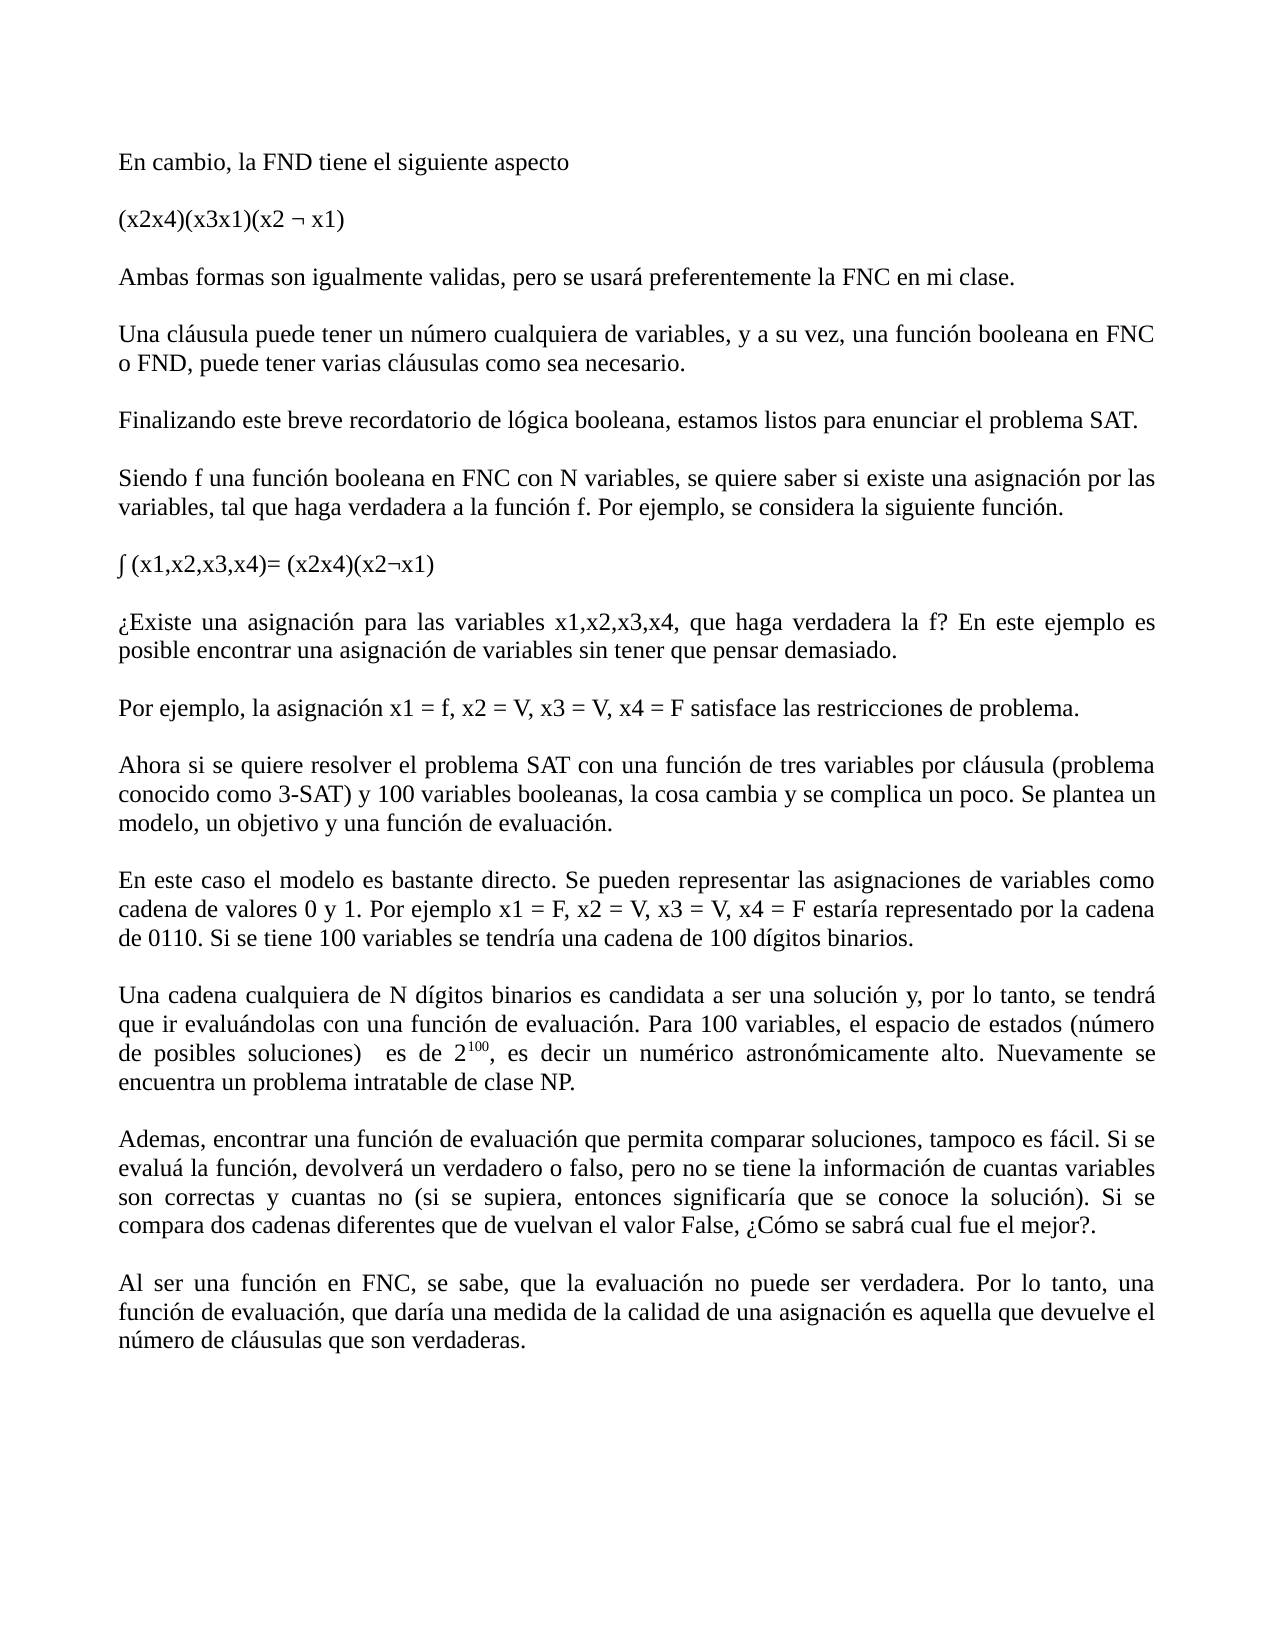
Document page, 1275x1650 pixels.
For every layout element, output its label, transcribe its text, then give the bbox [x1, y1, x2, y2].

text Por ejemplo, la asignación x1 = f, x2 = V, x3 = V, x4 = F satisface las restricciones de problema. [118, 693, 1157, 722]
text Una cláusula puede tener un número cualquiera de variables, y a su vez, una función booleana en FNC o FND, puede tener varias cláusulas como sea necesario. [118, 319, 1157, 377]
text Finalizando este breve recordatorio de lógica booleana, estamos listos para enunciar el problema SAT. [118, 406, 1157, 434]
text Ademas, encontrar una función de evaluación que permita comparar soluciones, tampoco es fácil. Si se evaluá la función, devolverá un verdadero o falso, pero no se tiene la información de cuantas variables son correctas y cuantas no (si se supiera, entonces significaría que se conoce la solución). Si se compara dos cadenas diferentes que de vuelvan el valor False, ¿Cómo se sabrá cual fue el mejor?. [118, 1124, 1157, 1239]
text (x2x4)(x3x1)(x2 ¬ x1) [118, 204, 1157, 233]
text En este caso el modelo es bastante directo. Se pueden representar las asignaciones de variables como cadena de valores 0 y 1. Por ejemplo x1 = F, x2 = V, x3 = V, x4 = F estaría representado por la cadena de 0110. Si se tiene 100 variables se tendría una cadena de 100 dígitos binarios. [118, 866, 1157, 952]
text Al ser una función en FNC, se sabe, que la evaluación no puede ser verdadera. Por lo tanto, una función de evaluación, que daría una medida de la calidad de una asignación es aquella que devuelve el número de cláusulas que son verdaderas. [118, 1268, 1157, 1354]
text En cambio, la FND tiene el siguiente aspecto [118, 147, 1157, 176]
text ∫ (x1,x2,x3,x4)= (x2x4)(x2¬x1) [118, 549, 1157, 578]
text Ahora si se quiere resolver el problema SAT con una función de tres variables por cláusula (problema conocido como 3-SAT) y 100 variables booleanas, la cosa cambia y se complica un poco. Se plantea un modelo, un objetivo y una función de evaluación. [118, 751, 1157, 837]
text ¿Existe una asignación para las variables x1,x2,x3,x4, que haga verdadera la f? En este ejemplo es posible encontrar una asignación de variables sin tener que pensar demasiado. [118, 607, 1157, 664]
text Ambas formas son igualmente validas, pero se usará preferentemente la FNC en mi clase. [118, 262, 1157, 291]
text Una cadena cualquiera de N dígitos binarios es candidata a ser una solución y, por lo tanto, se tendrá que ir evaluándolas con una función de evaluación. Para 100 variables, el espacio de estados (número de posibles soluciones) es de 2100, es decir un numérico astronómicamente alto. Nuevamente se encuentra un problema intratable de clase NP. [118, 981, 1157, 1096]
text Siendo f una función booleana en FNC con N variables, se quiere saber si existe una asignación por las variables, tal que haga verdadera a la función f. Por ejemplo, se considera la siguiente función. [118, 463, 1157, 521]
